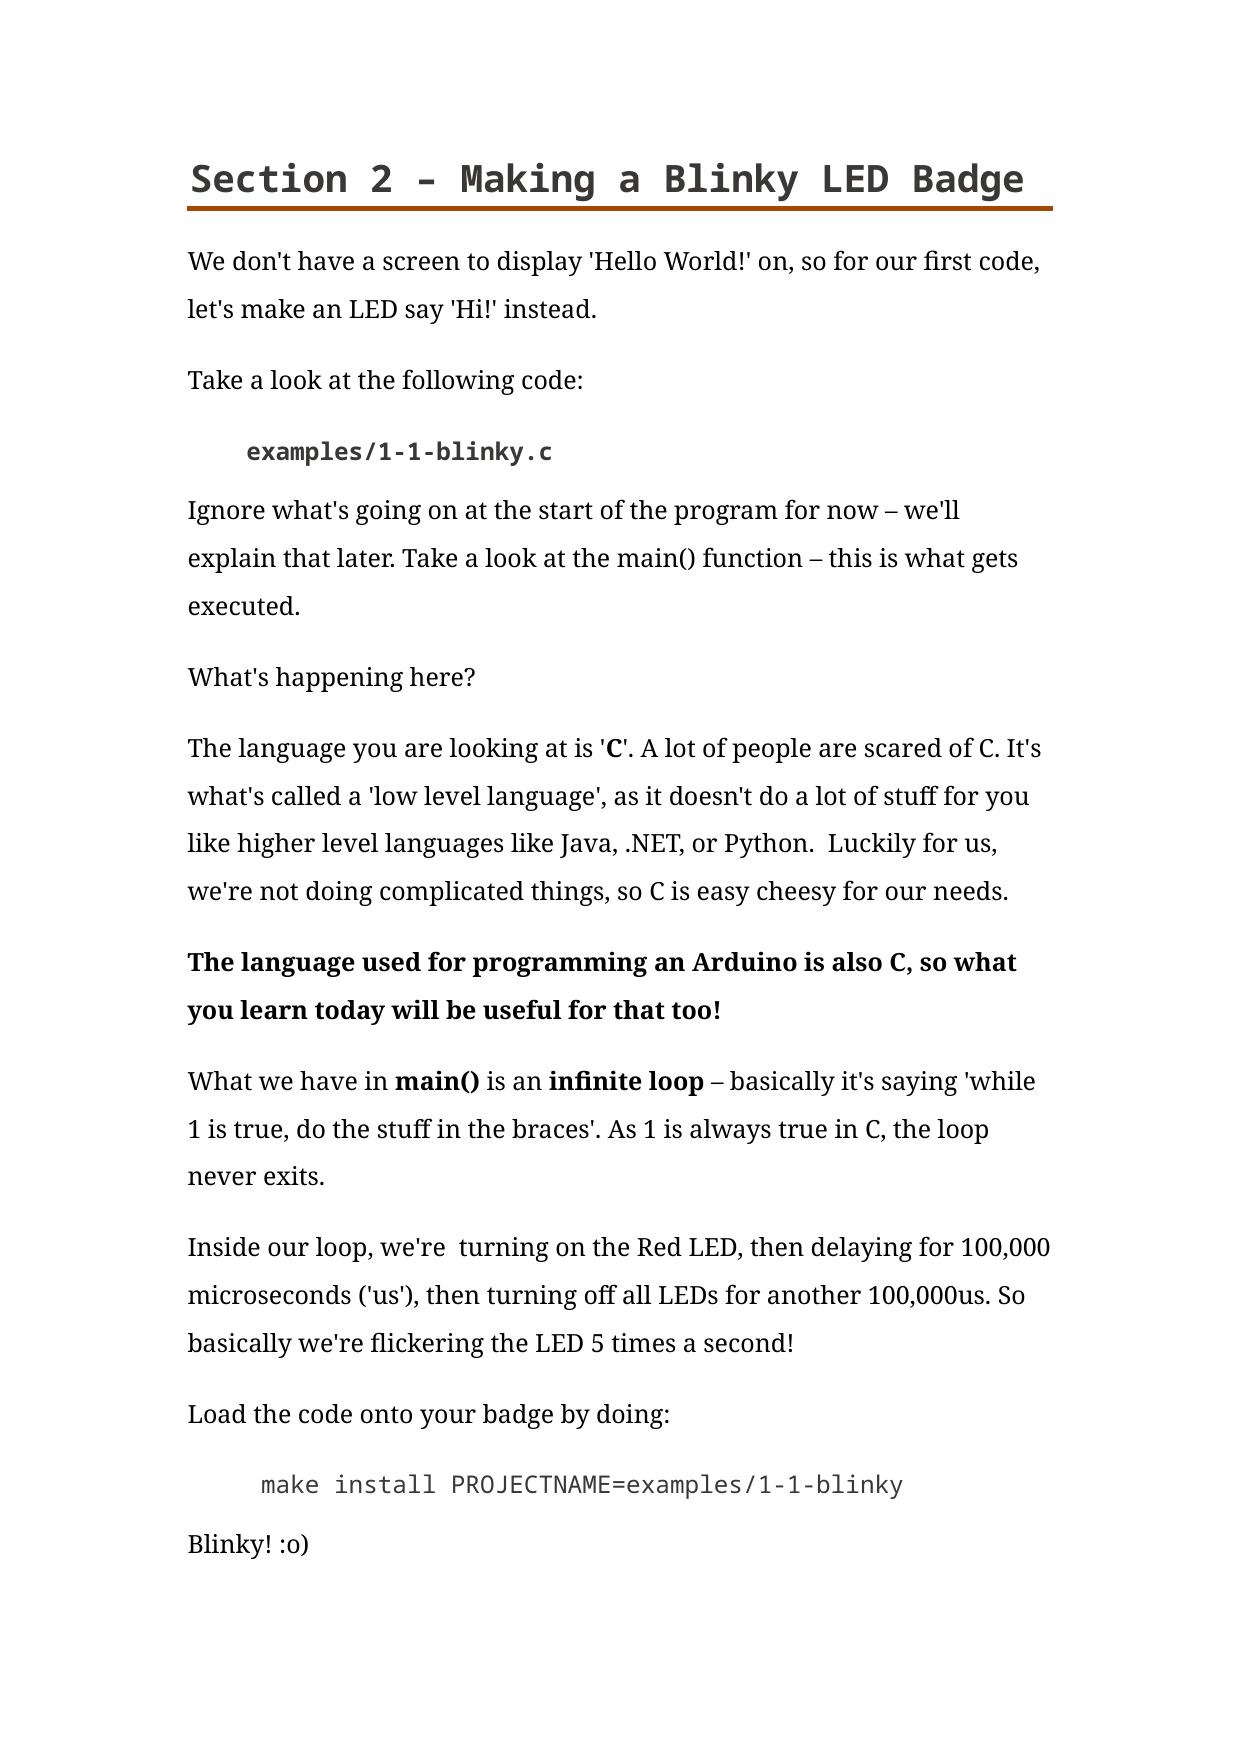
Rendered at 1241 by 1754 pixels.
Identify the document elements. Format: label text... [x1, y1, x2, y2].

text The language used for programming an Arduino is also C, so what you learn today will be useful for that too! [187, 945, 1053, 1026]
text The language you are looking at is 'C'. A lot of people are scared of C. It's what's called a 'low level language', as it doesn't do a lot of stuff for you like higher level languages like Java, .NET, or Python. Luckily for us, we're not doing complicated things, so C is easy cheesy for our needs. [187, 731, 1053, 908]
text Load the code onto your badge by doing: [187, 1397, 1053, 1431]
text Ignore what's going on at the start of the program for now – we'll explain that later. Take a look at the main() function – this is what gets executed. [187, 493, 1053, 622]
text make install PROJECTNAME=examples/1-1-blinky [246, 1468, 1053, 1501]
text What's happening here? [187, 659, 1053, 693]
text examples/1-1-blinky.c [246, 434, 1053, 467]
text We don't have a screen to display 'Hello World!' on, so for our first code, let's make an LED say 'Hi!' instead. [187, 244, 1053, 326]
text Blinky! :o) [187, 1527, 1053, 1561]
text Inside our loop, we're turning on the Red LED, then delaying for 100,000 microseconds ('us'), then turning off all LEDs for another 100,000us. So basically we're flickering the LED 5 times a second! [187, 1230, 1053, 1359]
subtitle Section 2 – Making a Blinky LED Badge [187, 150, 1053, 206]
text Take a look at the following code: [187, 363, 1053, 397]
text What we have in main() is an infinite loop – basically it's saying 'while 1 is true, do the stuff in the braces'. As 1 is always true in C, the loop never exits. [187, 1064, 1053, 1193]
